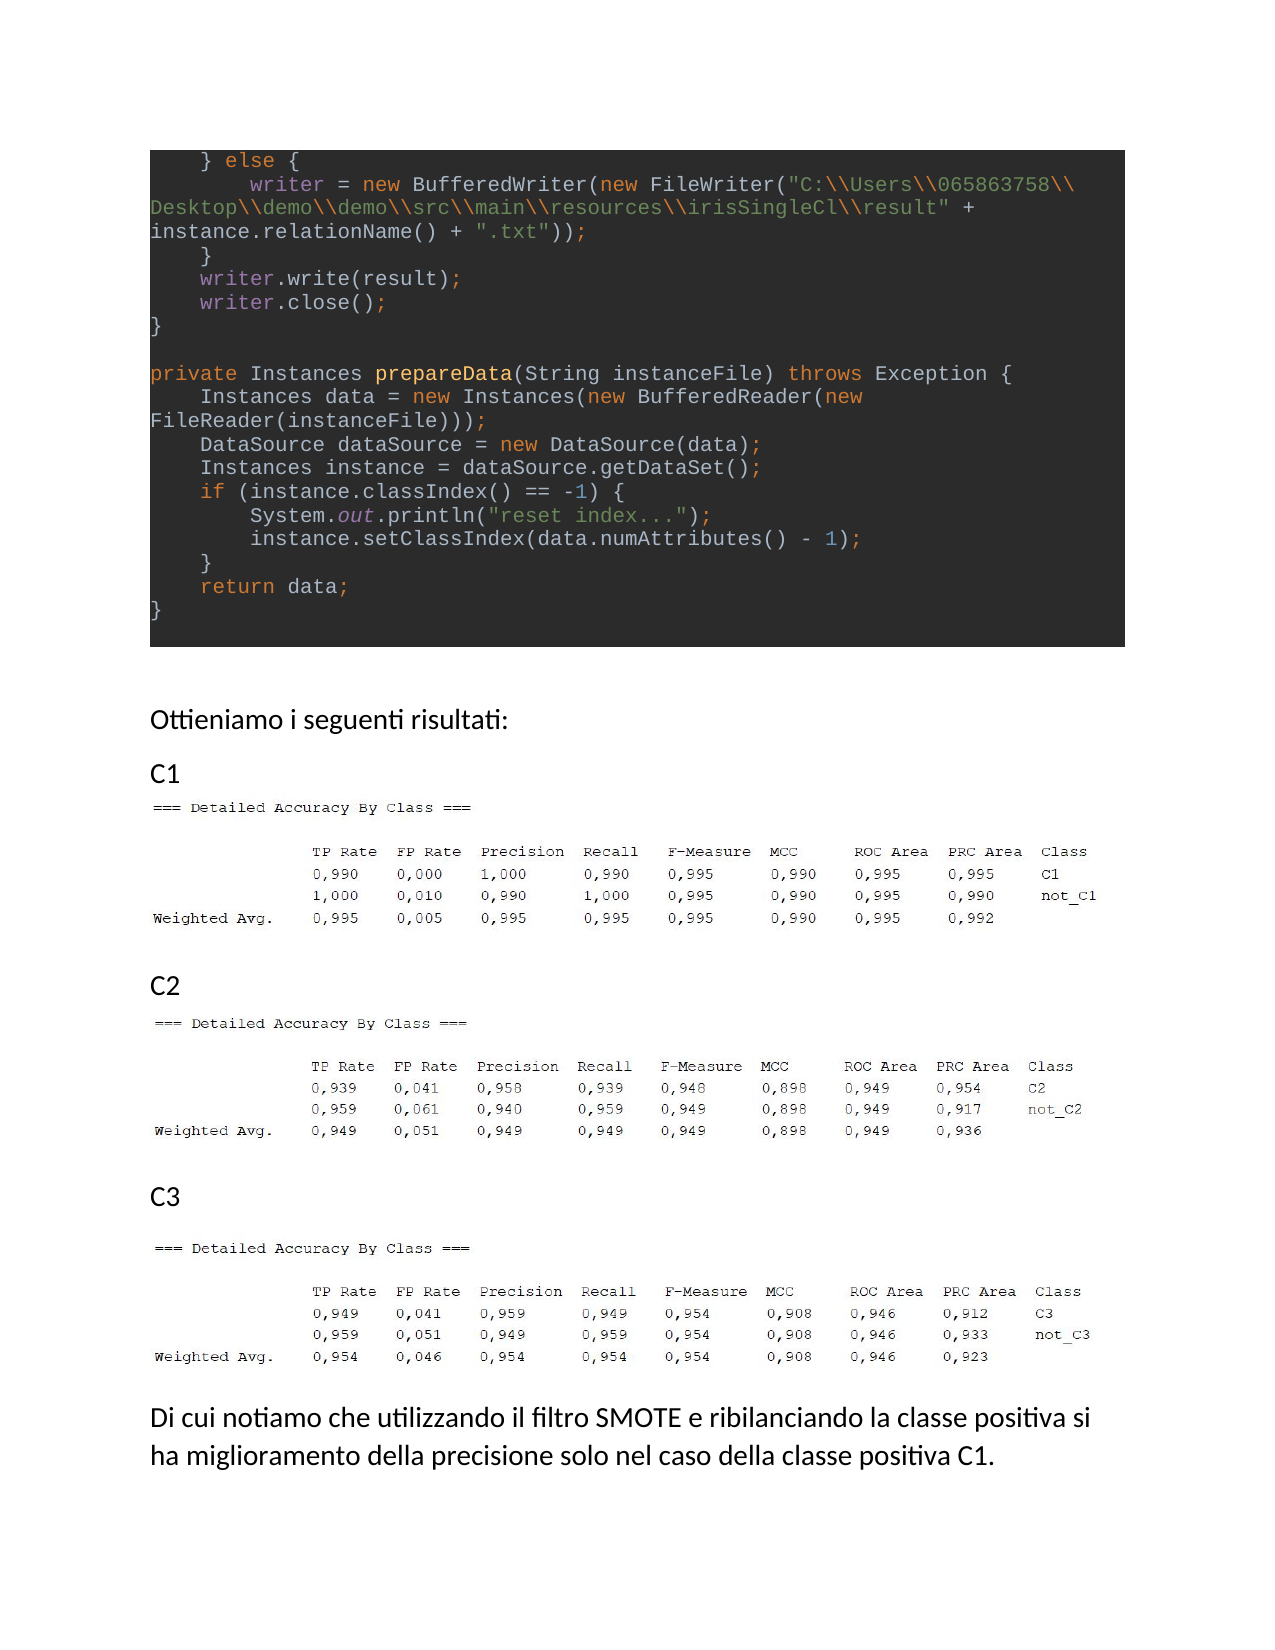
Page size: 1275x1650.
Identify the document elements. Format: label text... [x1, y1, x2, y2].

text C3 [150, 1178, 1125, 1213]
text C1 [150, 755, 1125, 948]
text Di cui notiamo che utilizzando il filtro SMOTE e ribilanciando la classe positiva si ha miglioramento della precisione solo nel caso della classe positiva C1. [150, 1399, 1125, 1473]
text Ottieniamo i seguenti risultati: [150, 701, 1125, 737]
text C2 [150, 967, 1125, 1004]
text } else { writer = new BufferedWriter(new FileWriter("C:\\Users\\065863758\\Desktop\\demo\\demo\\src\\main\\resources\\irisSingleCl\\result" + instance.relationName() + ".txt")); } writer.write(result); writer.close(); } private Instances prepareData(String instanceFile) throws Exception { Instances data = new Instances(new BufferedReader(new FileReader(instanceFile))); DataSource dataSource = new DataSource(data); Instances instance = dataSource.getDataSet(); if (instance.classIndex() == -1) { System.out.println("reset index..."); instance.setClassIndex(data.numAttributes() - 1); } return data; } [150, 150, 1125, 623]
